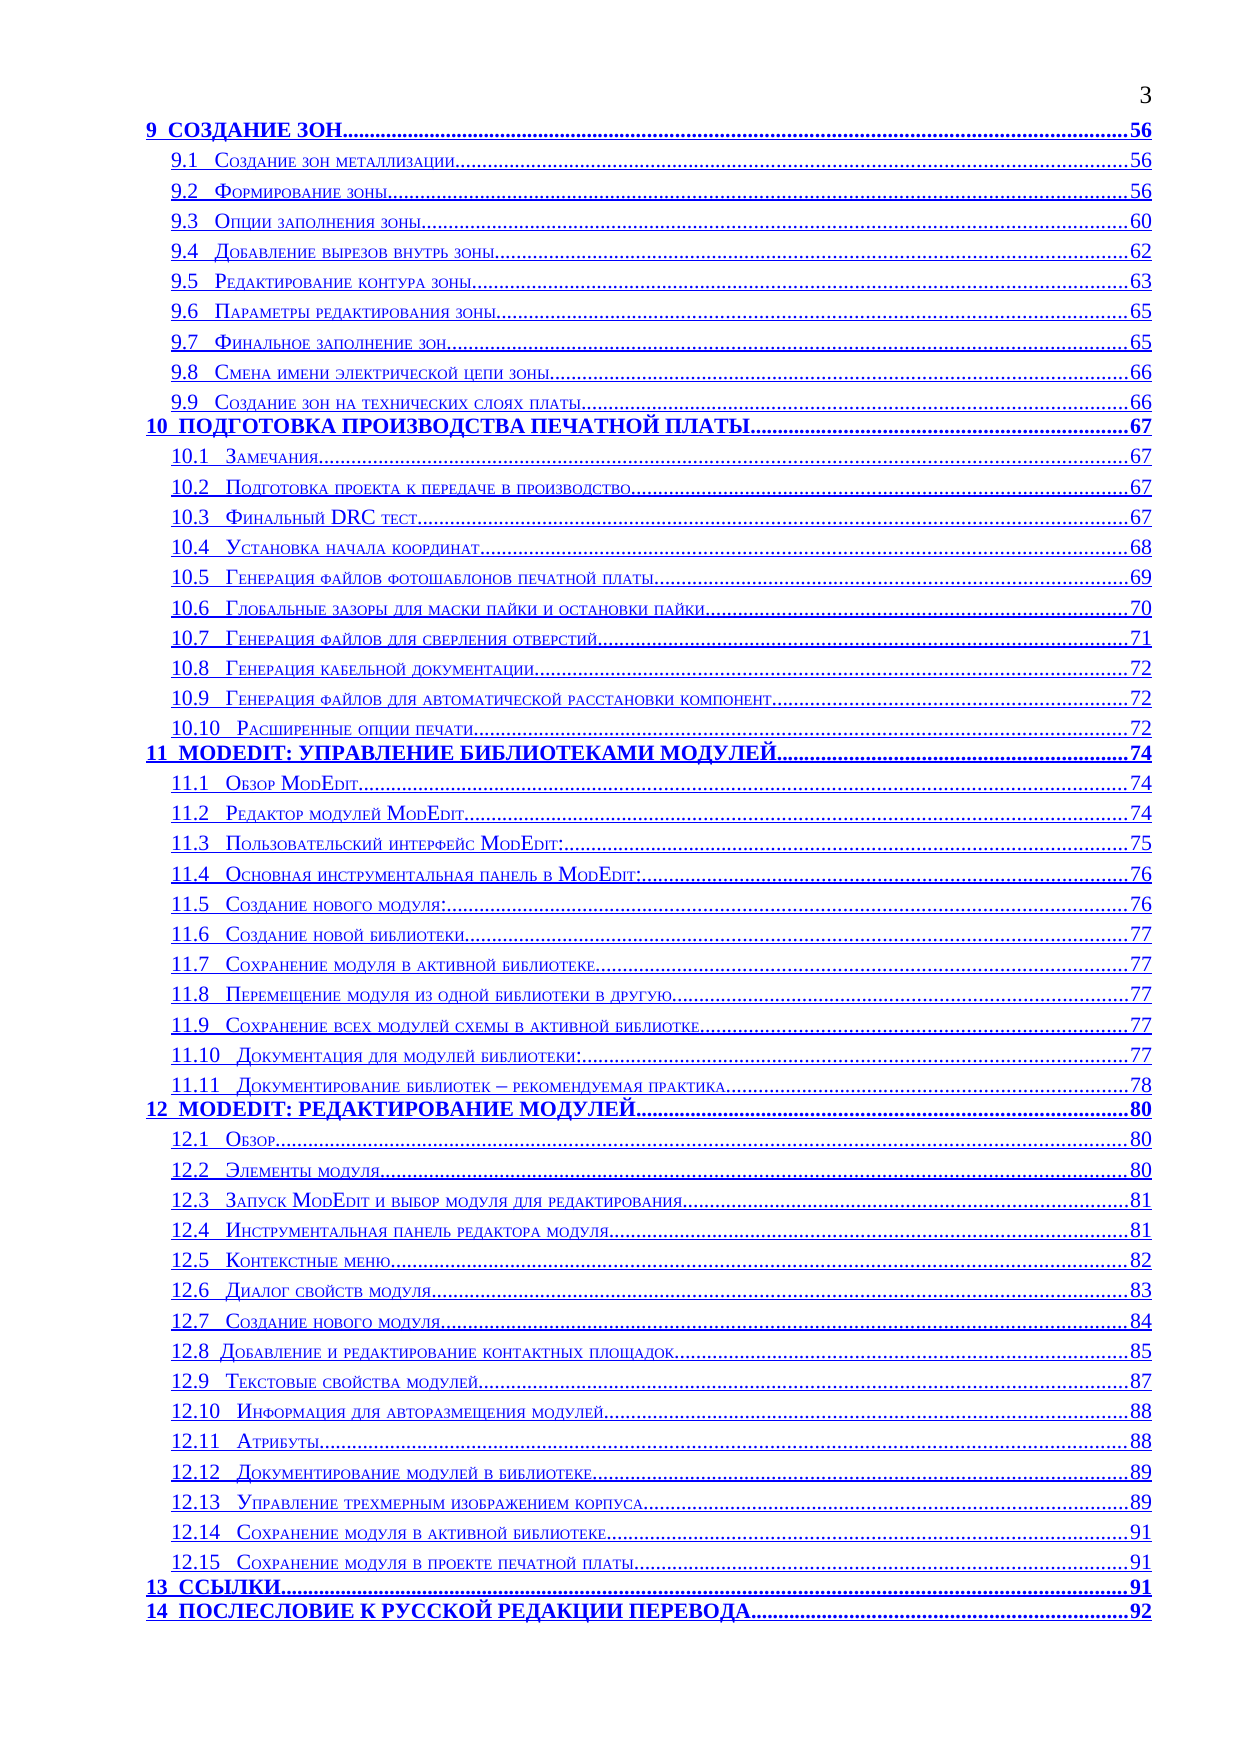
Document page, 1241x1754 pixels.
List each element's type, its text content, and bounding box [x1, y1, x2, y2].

subtitle 9.1 Создание зон металлизации 56 [171, 148, 1152, 169]
subtitle 10.8 Генерация кабельной документации 72 [171, 656, 1152, 677]
subtitle 11.8 Перемещение модуля из одной библиотеки в другую 77 [171, 982, 1152, 1003]
subtitle 10.4 Установка начала координат 68 [171, 535, 1152, 556]
subtitle 9.3 Опции заполнения зоны 60 [171, 209, 1152, 230]
subtitle 12.7 Создание нового модуля 84 [171, 1309, 1152, 1329]
subtitle 12.1 Обзор 80 [171, 1127, 1152, 1148]
subtitle 12.11 Атрибуты 88 [171, 1429, 1152, 1450]
subtitle 12.12 Документирование модулей в библиотеке 89 [171, 1460, 1152, 1480]
subtitle 11.3 Пользовательский интерфейс ModEdit: 75 [171, 831, 1152, 852]
subtitle 10.6 Глобальные зазоры для маски пайки и остановки пайки 70 [171, 596, 1152, 616]
subtitle 12.14 Сохранение модуля в активной библиотеке 91 [171, 1520, 1152, 1541]
subtitle 12.15 Сохранение модуля в проекте печатной платы 91 [171, 1550, 1152, 1571]
subtitle 12.5 Контекстные меню 82 [171, 1248, 1152, 1269]
subtitle 11.6 Создание новой библиотеки 77 [171, 922, 1152, 943]
subtitle 12.3 Запуск ModEdit и выбор модуля для редактирования 81 [171, 1188, 1152, 1209]
subtitle 11.11 Документирование библиотек – рекомендуемая практика 78 [171, 1073, 1152, 1094]
subtitle 12.8 Добавление и редактирование контактных площадок 85 [171, 1339, 1152, 1360]
text 12 ModEdit: редактирование модулей 80 [146, 1097, 1152, 1118]
subtitle 9.8 Смена имени электрической цепи зоны 66 [171, 360, 1152, 381]
subtitle 10.3 Финальный DRC тест 67 [171, 505, 1152, 526]
text 13 Ссылки 91 [146, 1574, 1152, 1595]
subtitle 11.9 Сохранение всех модулей схемы в активной библиотке 77 [171, 1012, 1152, 1033]
subtitle 12.6 Диалог свойств модуля. 83 [171, 1278, 1152, 1299]
text 10 Подготовка производства печатной платы 67 [146, 414, 1152, 435]
subtitle 10.9 Генерация файлов для автоматической расстановки компонент 72 [171, 686, 1152, 707]
subtitle 10.2 Подготовка проекта к передаче в производство 67 [171, 475, 1152, 495]
subtitle 12.13 Управление трехмерным изображением корпуса 89 [171, 1490, 1152, 1511]
text 9 Создание зон 56 [146, 118, 1152, 139]
subtitle 11.10 Документация для модулей библиотеки: 77 [171, 1043, 1152, 1064]
subtitle 10.1 Замечания 67 [171, 444, 1152, 465]
subtitle 11.1 Обзор ModEdit 74 [171, 771, 1152, 792]
subtitle 9.7 Финальное заполнение зон 65 [171, 329, 1152, 350]
subtitle 11.2 Редактор модулей ModEdit 74 [171, 801, 1152, 822]
subtitle 10.5 Генерация файлов фотошаблонов печатной платы 69 [171, 565, 1152, 586]
subtitle 9.9 Создание зон на технических слоях платы 66 [171, 390, 1152, 411]
subtitle 9.6 Параметры редактирования зоны 65 [171, 299, 1152, 320]
subtitle 12.9 Текстовые свойства модулей 87 [171, 1369, 1152, 1390]
subtitle 9.4 Добавление вырезов внутрь зоны 62 [171, 239, 1152, 260]
subtitle 10.7 Генерация файлов для сверления отверстий 71 [171, 626, 1152, 646]
subtitle 9.2 Формирование зоны 56 [171, 178, 1152, 199]
text 14 Послесловие к русской редакции перевода 92 [146, 1599, 1152, 1620]
subtitle 12.2 Элементы модуля 80 [171, 1158, 1152, 1178]
subtitle 12.4 Инструментальная панель редактора модуля 81 [171, 1218, 1152, 1239]
subtitle 11.4 Основная инструментальная панель в ModEdit: 76 [171, 861, 1152, 882]
subtitle 9.5 Редактирование контура зоны 63 [171, 269, 1152, 290]
subtitle 10.10 Расширенные опции печати 72 [171, 716, 1152, 737]
subtitle 11.5 Создание нового модуля: 76 [171, 892, 1152, 913]
text 11 ModEdit: управление библиотеками модулей 74 [146, 741, 1152, 761]
subtitle 11.7 Сохранение модуля в активной библиотеке 77 [171, 952, 1152, 973]
subtitle 12.10 Информация для авторазмещения модулей 88 [171, 1399, 1152, 1420]
